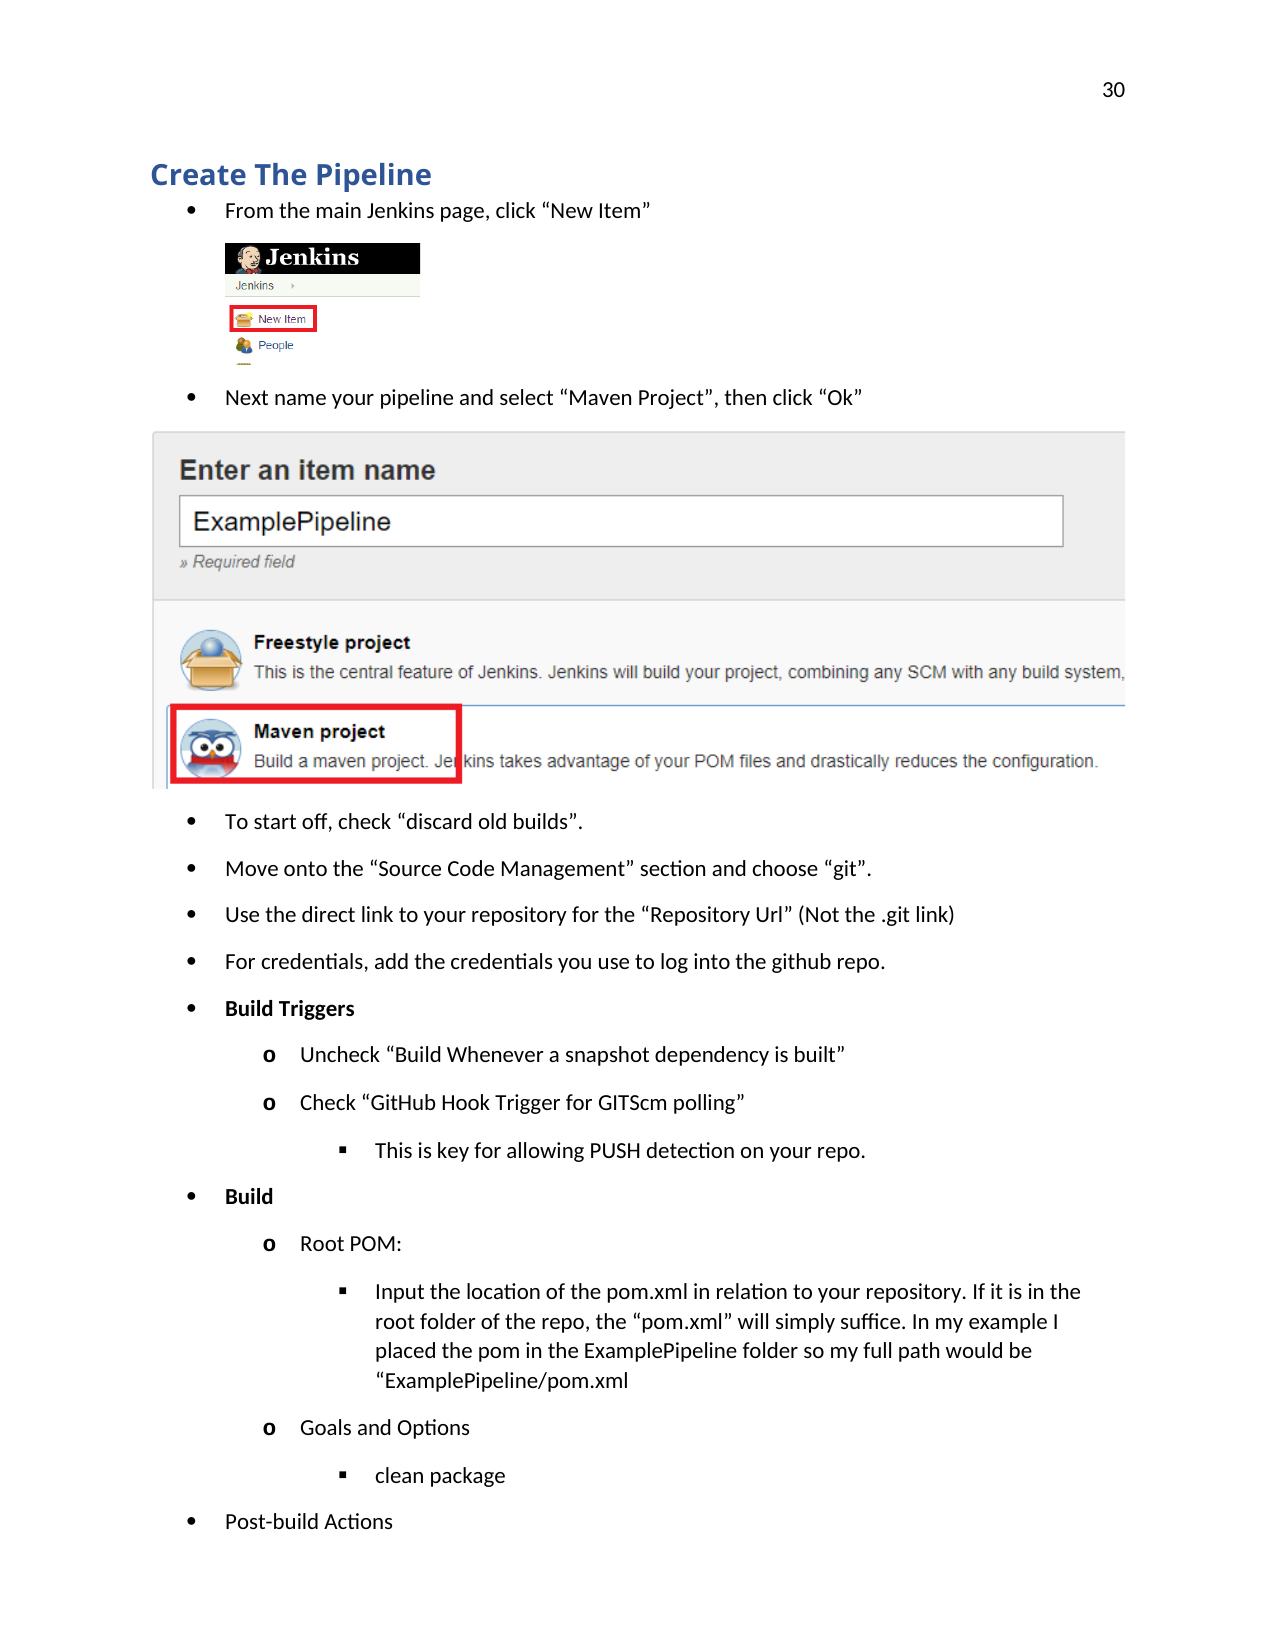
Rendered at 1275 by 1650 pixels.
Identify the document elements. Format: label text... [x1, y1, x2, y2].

list Use the direct link to your repository for the “Repository Url” (Not the .git link) [187, 901, 1125, 929]
list For credentials, add the credentials you use to log into the github repo. [187, 947, 1125, 975]
list Check “GitHub Hook Trigger for GITScm polling” [262, 1088, 1125, 1117]
list This is key for allowing PUSH detection on your repo. [337, 1136, 1125, 1164]
list Goals and Options [262, 1413, 1125, 1442]
list Move onto the “Source Code Management” section and choose “git”. [187, 854, 1125, 882]
list Build Triggers [187, 994, 1125, 1022]
list Root POM: [262, 1229, 1125, 1258]
list clean package [337, 1461, 1125, 1489]
list Build [187, 1182, 1125, 1211]
list Uncheck “Build Whenever a snapshot dependency is built” [262, 1040, 1125, 1069]
list To start off, check “discard old builds”. [187, 807, 1125, 836]
list Input the location of the pom.xml in relation to your repository. If it is in the root folder of the repo, the “pom.xml” will simply suffice. In my example I placed the pom in the ExamplePipeline folder so my full path would be “ExamplePipeline/pom.xml [337, 1277, 1125, 1394]
list From the main Jenkins page, click “New Item” [187, 197, 1125, 224]
list Next name your pipeline and select “Maven Project”, then click “Ok” [187, 383, 1125, 411]
list Post-build Actions [187, 1507, 1125, 1536]
subtitle Create The Pipeline [150, 154, 1125, 194]
